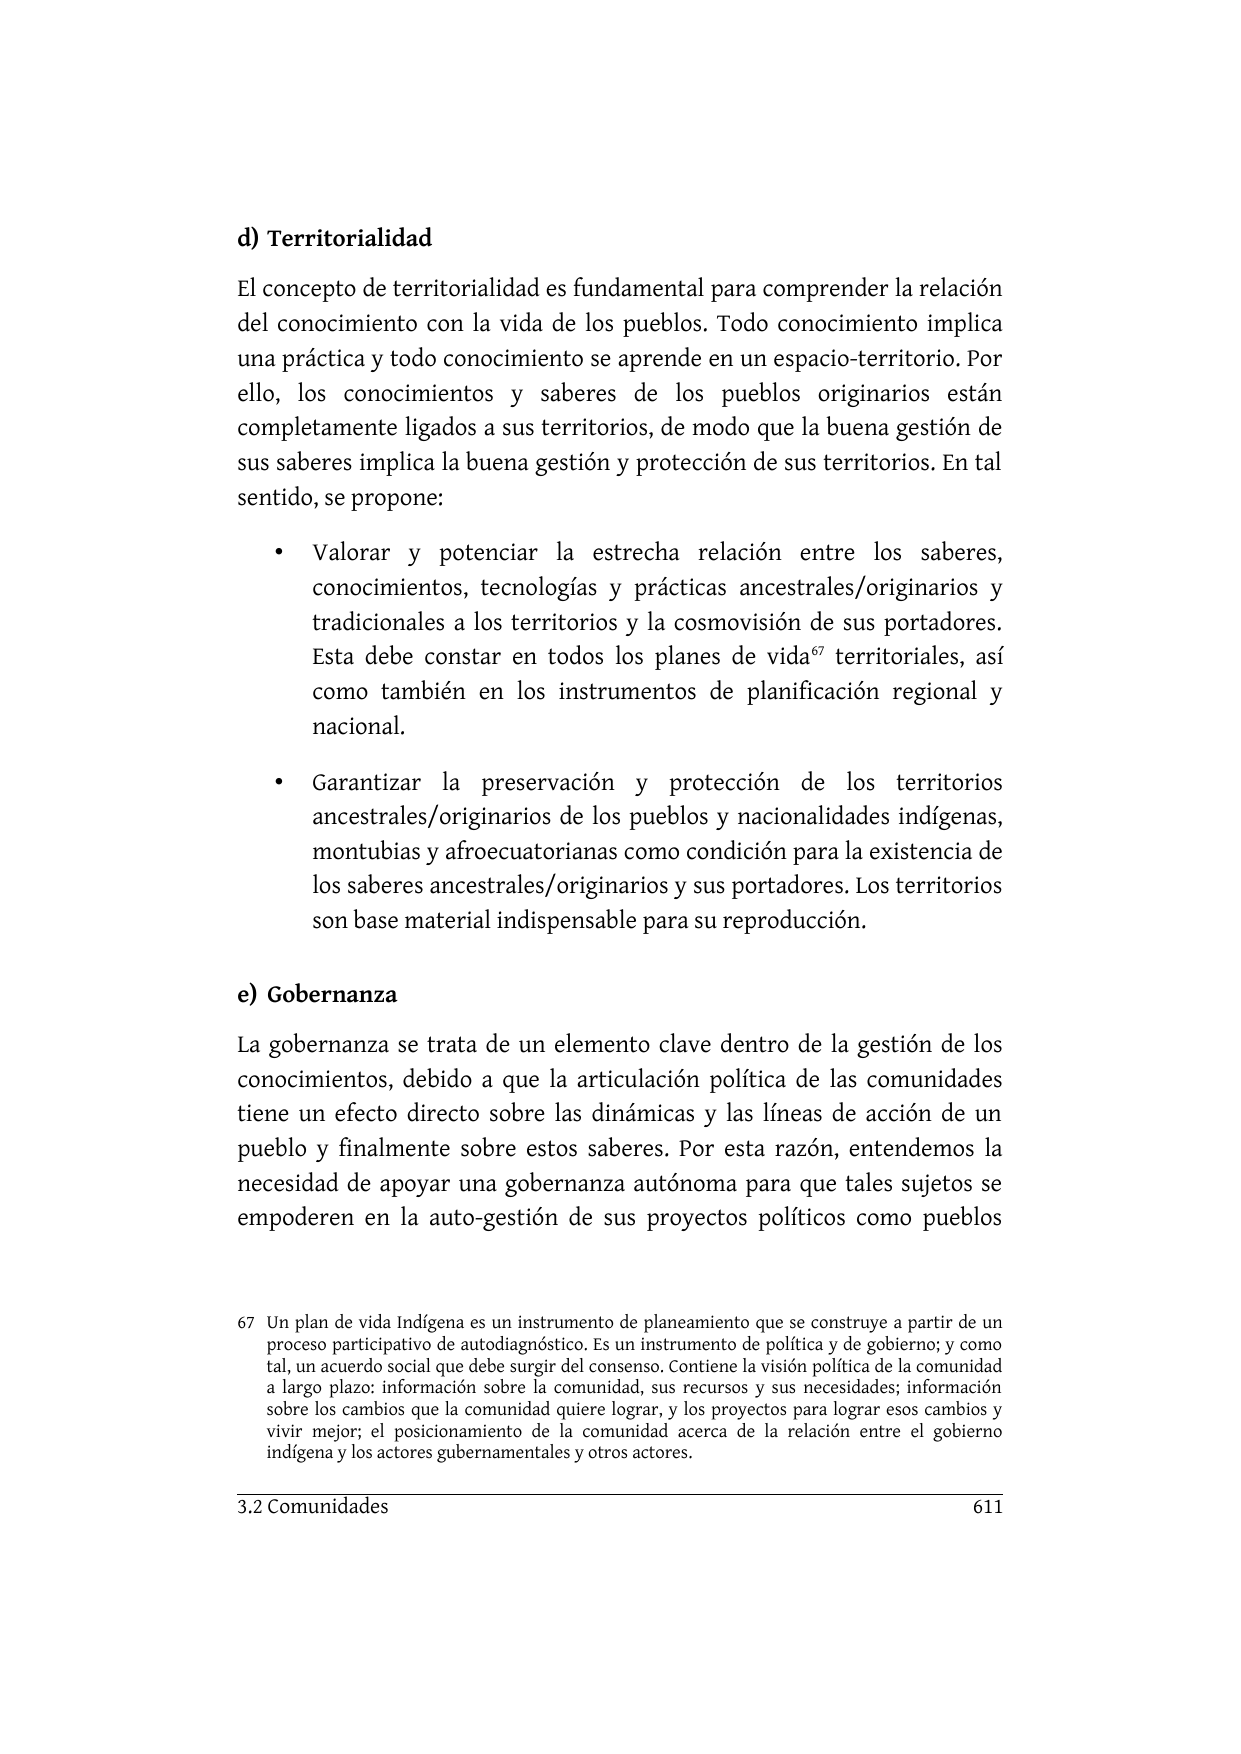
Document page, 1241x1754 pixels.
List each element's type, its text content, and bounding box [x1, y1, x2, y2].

text La gobernanza se trata de un elemento clave dentro de la gestión de los conocimientos, debido a que la articulación política de las comunidades tiene un efecto directo sobre las dinámicas y las líneas de acción de un pueblo y finalmente sobre estos saberes. Por esta razón, entendemos la necesidad de apoyar una gobernanza autónoma para que tales sujetos se empoderen en la auto-gestión de sus proyectos políticos como pueblos [237, 1030, 1003, 1233]
list Garantizar la preservación y protección de los territorios ancestrales/originarios de los pueblos y nacionalidades indígenas, montubias y afroecuatorianas como condición para la existencia de los saberes ancestrales/originarios y sus portadores. Los territorios son base material indispensable para su reproducción. [274, 768, 1003, 936]
list Un plan de vida Indígena es un instrumento de planeamiento que se construye a partir de un proceso participativo de autodiagnóstico. Es un instrumento de política y de gobierno; y como tal, un acuerdo social que debe surgir del consenso. Contiene la visión política de la comunidad a largo plazo: información sobre la comunidad, sus recursos y sus necesidades; información sobre los cambios que la comunidad quiere lograr, y los proyectos para lograr esos cambios y vivir mejor; el posicionamiento de la comunidad acerca de la relación entre el gobierno indígena y los actores gubernamentales y otros actores. [237, 1312, 1003, 1464]
text El concepto de territorialidad es fundamental para comprender la relación del conocimiento con la vida de los pueblos. Todo conocimiento implica una práctica y todo conocimiento se aprende en un espacio-territorio. Por ello, los conocimientos y saberes de los pueblos originarios están completamente ligados a sus territorios, de modo que la buena gestión de sus saberes implica la buena gestión y protección de sus territorios. En tal sentido, se propone: [237, 275, 1003, 512]
list Valorar y potenciar la estrecha relación entre los saberes, conocimientos, tecnologías y prácticas ancestrales/originarios y tradicionales a los territorios y la cosmovisión de sus portadores. Esta debe constar en todos los planes de vida territoriales, así como también en los instrumentos de planificación regional y nacional. [274, 539, 1003, 741]
subtitle Gobernanza [237, 980, 1003, 1009]
subtitle Territorialidad [237, 225, 1003, 254]
